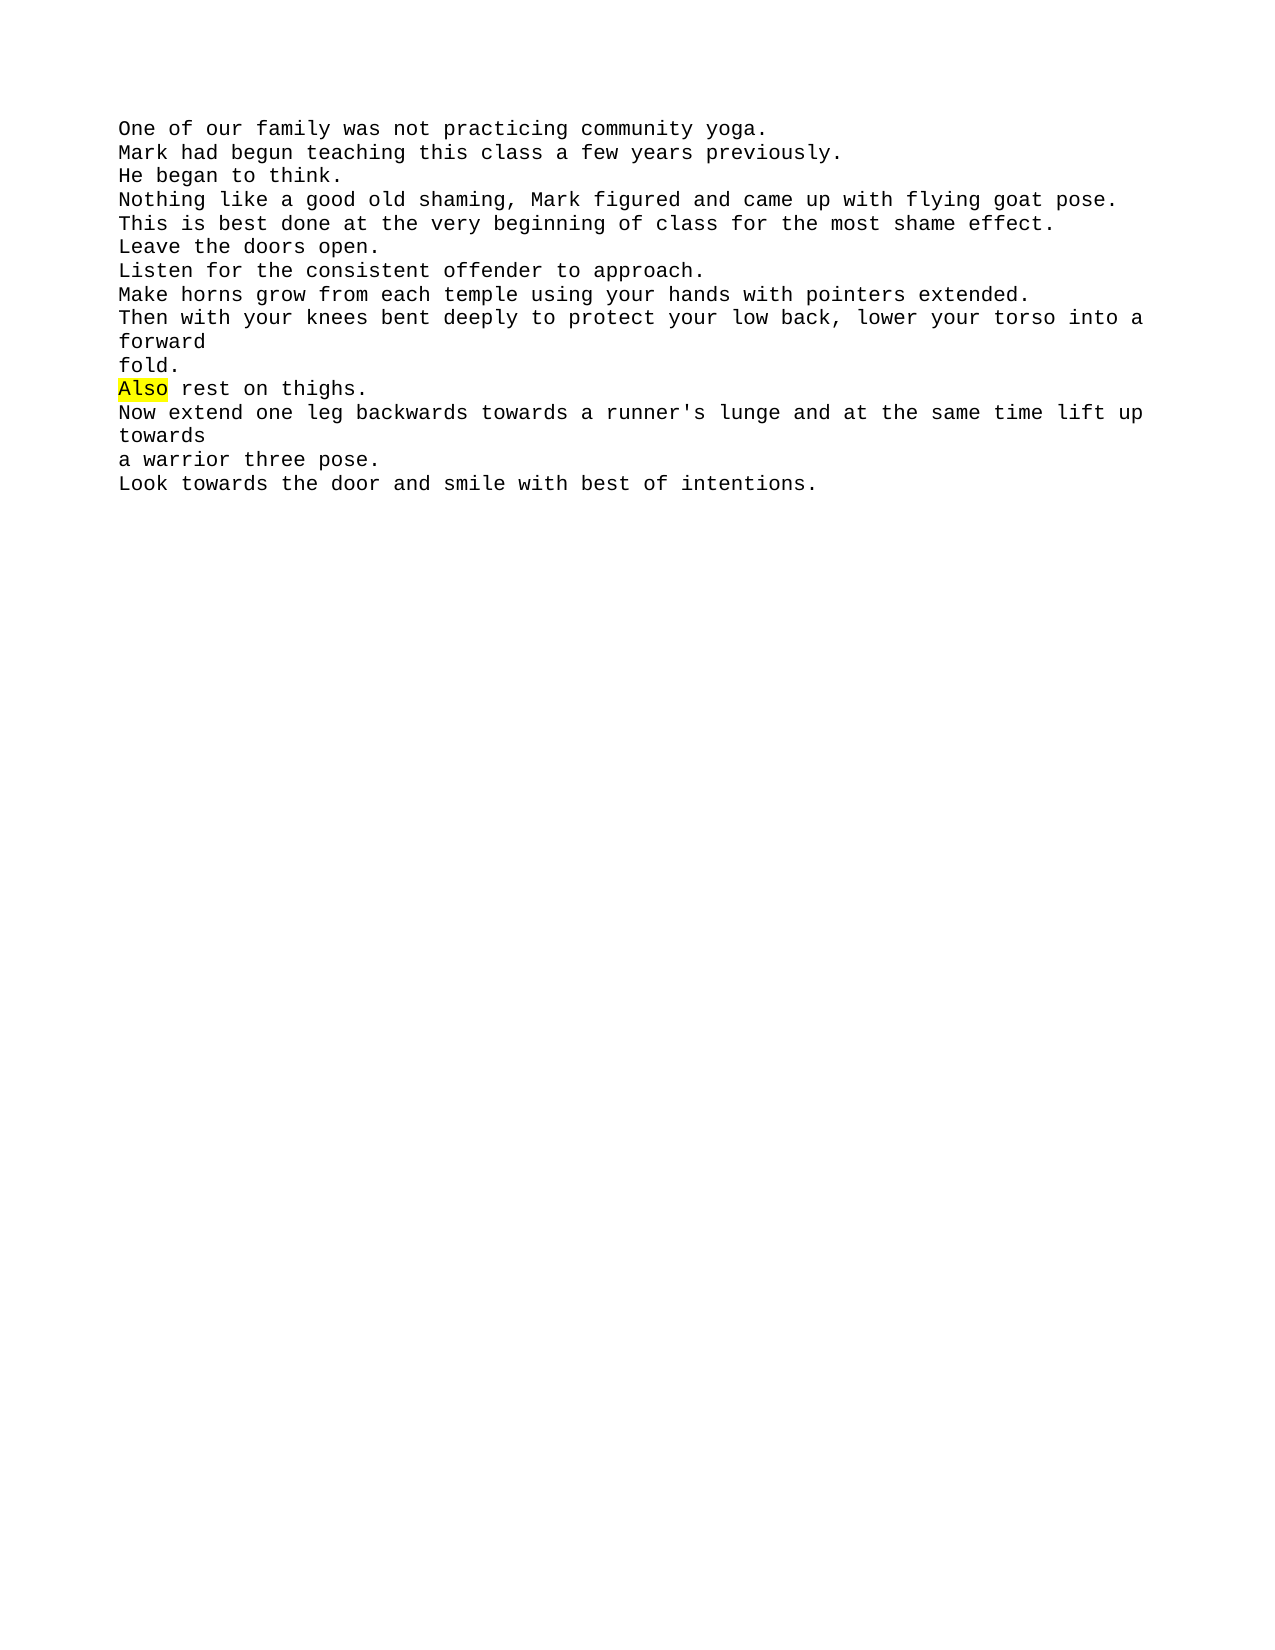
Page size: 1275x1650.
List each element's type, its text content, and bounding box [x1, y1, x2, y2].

text One of our family was not practicing community yoga. [118, 118, 1157, 142]
text Listen for the consistent offender to approach. [118, 260, 1157, 284]
text Leave the doors open. [118, 236, 1157, 260]
text Now extend one leg backwards towards a runner's lunge and at the same time lift up towards [118, 402, 1157, 449]
text He began to think. [118, 165, 1157, 189]
text Mark had begun teaching this class a few years previously. [118, 142, 1157, 165]
text fold. [118, 354, 1157, 378]
text Then with your knees bent deeply to protect your low back, lower your torso into a forward [118, 307, 1157, 354]
text Make horns grow from each temple using your hands with pointers extended. [118, 284, 1157, 307]
text a warrior three pose. [118, 449, 1157, 473]
text This is best done at the very beginning of class for the most shame effect. [118, 213, 1157, 236]
text Nothing like a good old shaming, Mark figured and came up with flying goat pose. [118, 189, 1157, 213]
text Look towards the door and smile with best of intentions. [118, 473, 1157, 496]
text Also rest on thighs. [118, 378, 1157, 402]
